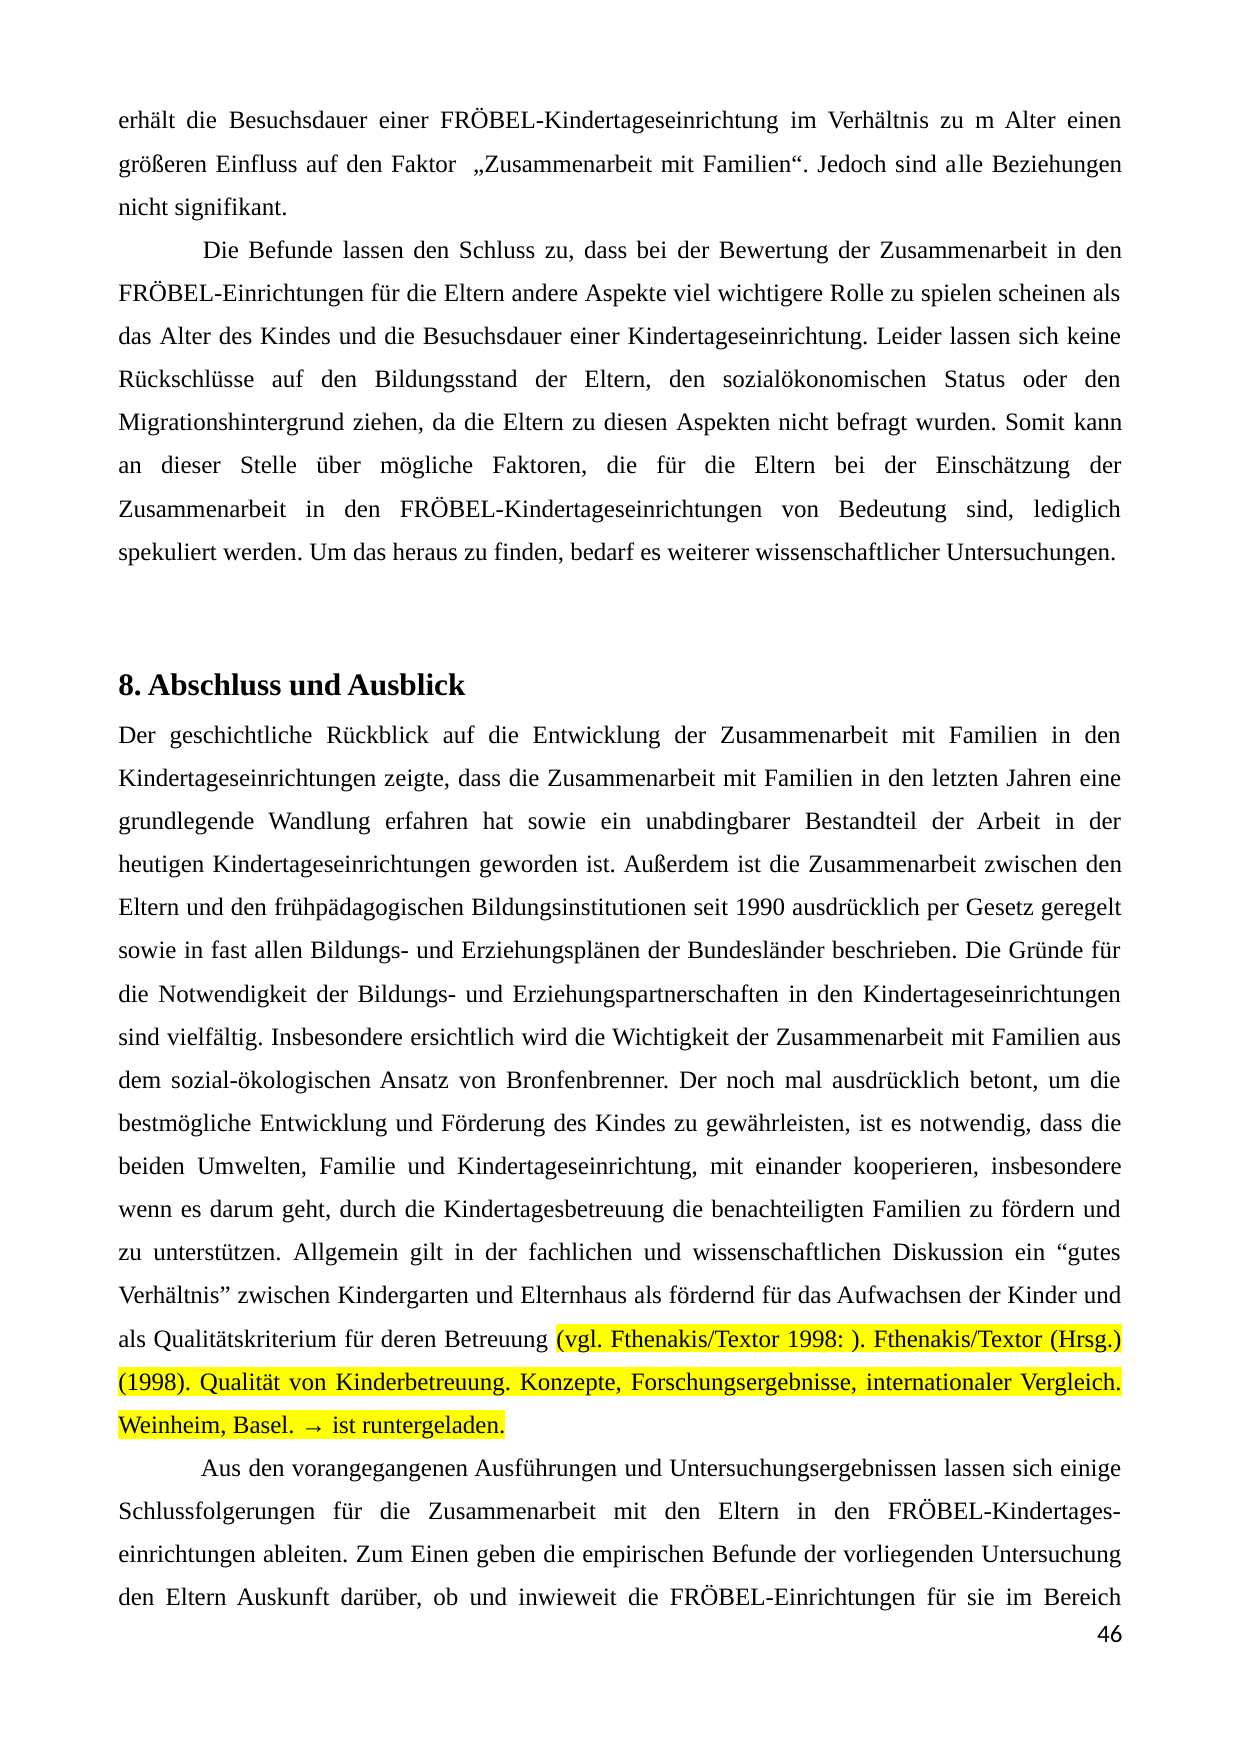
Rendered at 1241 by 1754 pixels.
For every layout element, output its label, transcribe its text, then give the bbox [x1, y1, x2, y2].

text Die Befunde lassen den Schluss zu, dass bei der Bewertung der Zusammenarbeit in den FRÖBEL-Einrichtungen für die Eltern andere Aspekte viel wichtigere Rolle zu spielen scheinen als das Alter des Kindes und die Besuchsdauer einer Kindertageseinrichtung. Leider lassen sich keine Rückschlüsse auf den Bildungsstand der Eltern, den sozialökonomischen Status oder den Migrationshintergrund ziehen, da die Eltern zu diesen Aspekten nicht befragt wurden. Somit kann an dieser Stelle über mögliche Faktoren, die für die Eltern bei der Einschätzung der Zusammenarbeit in den FRÖBEL-Kindertageseinrichtungen von Bedeutung sind, lediglich spekuliert werden. Um das heraus zu finden, bedarf es weiterer wissenschaftlicher Untersuchungen. [118, 235, 1122, 566]
text erhält die Besuchsdauer einer FRÖBEL-Kindertageseinrichtung im Verhältnis zu m Alter einen größeren Einfluss auf den Faktor „Zusammenarbeit mit Familien“. Jedoch sind alle Beziehungen nicht signifikant. [118, 106, 1122, 221]
text Der geschichtliche Rückblick auf die Entwicklung der Zusammenarbeit mit Familien in den Kindertageseinrichtungen zeigte, dass die Zusammenarbeit mit Familien in den letzten Jahren eine grundlegende Wandlung erfahren hat sowie ein unabdingbarer Bestandteil der Arbeit in der heutigen Kindertageseinrichtungen geworden ist. Außerdem ist die Zusammenarbeit zwischen den Eltern und den frühpädagogischen Bildungsinstitutionen seit 1990 ausdrücklich per Gesetz geregelt sowie in fast allen Bildungs- und Erziehungsplänen der Bundesländer beschrieben. Die Gründe für die Notwendigkeit der Bildungs- und Erziehungspartnerschaften in den Kindertageseinrichtungen sind vielfältig. Insbesondere ersichtlich wird die Wichtigkeit der Zusammenarbeit mit Familien aus dem sozial-ökologischen Ansatz von Bronfenbrenner. Der noch mal ausdrücklich betont, um die bestmögliche Entwicklung und Förderung des Kindes zu gewährleisten, ist es notwendig, dass die beiden Umwelten, Familie und Kindertageseinrichtung, mit einander kooperieren, insbesondere wenn es darum geht, durch die Kindertagesbetreuung die benachteiligten Familien zu fördern und zu unterstützen. Allgemein gilt in der fachlichen und wissenschaftlichen Diskussion ein “gutes Verhältnis” zwischen Kindergarten und Elternhaus als fördernd für das Aufwachsen der Kinder und als Qualitätskriterium für deren Betreuung (vgl. Fthenakis/Textor 1998: ). Fthenakis/Textor (Hrsg.) (1998). Qualität von Kinderbetreuung. Konzepte, Forschungsergebnisse, internationaler Vergleich. Weinheim, Basel. → ist runtergeladen. [118, 720, 1122, 1439]
text 8. Abschluss und Ausblick [118, 666, 1122, 702]
text Aus den vorangegangenen Ausführungen und Untersuchungsergebnissen lassen sich einige Schlussfolgerungen für die Zusammenarbeit mit den Eltern in den FRÖBEL-Kindertages-einrichtungen ableiten. Zum Einen geben die empirischen Befunde der vorliegenden Untersuchung den Eltern Auskunft darüber, ob und inwieweit die FRÖBEL-Einrichtungen für sie im Bereich [118, 1453, 1122, 1611]
